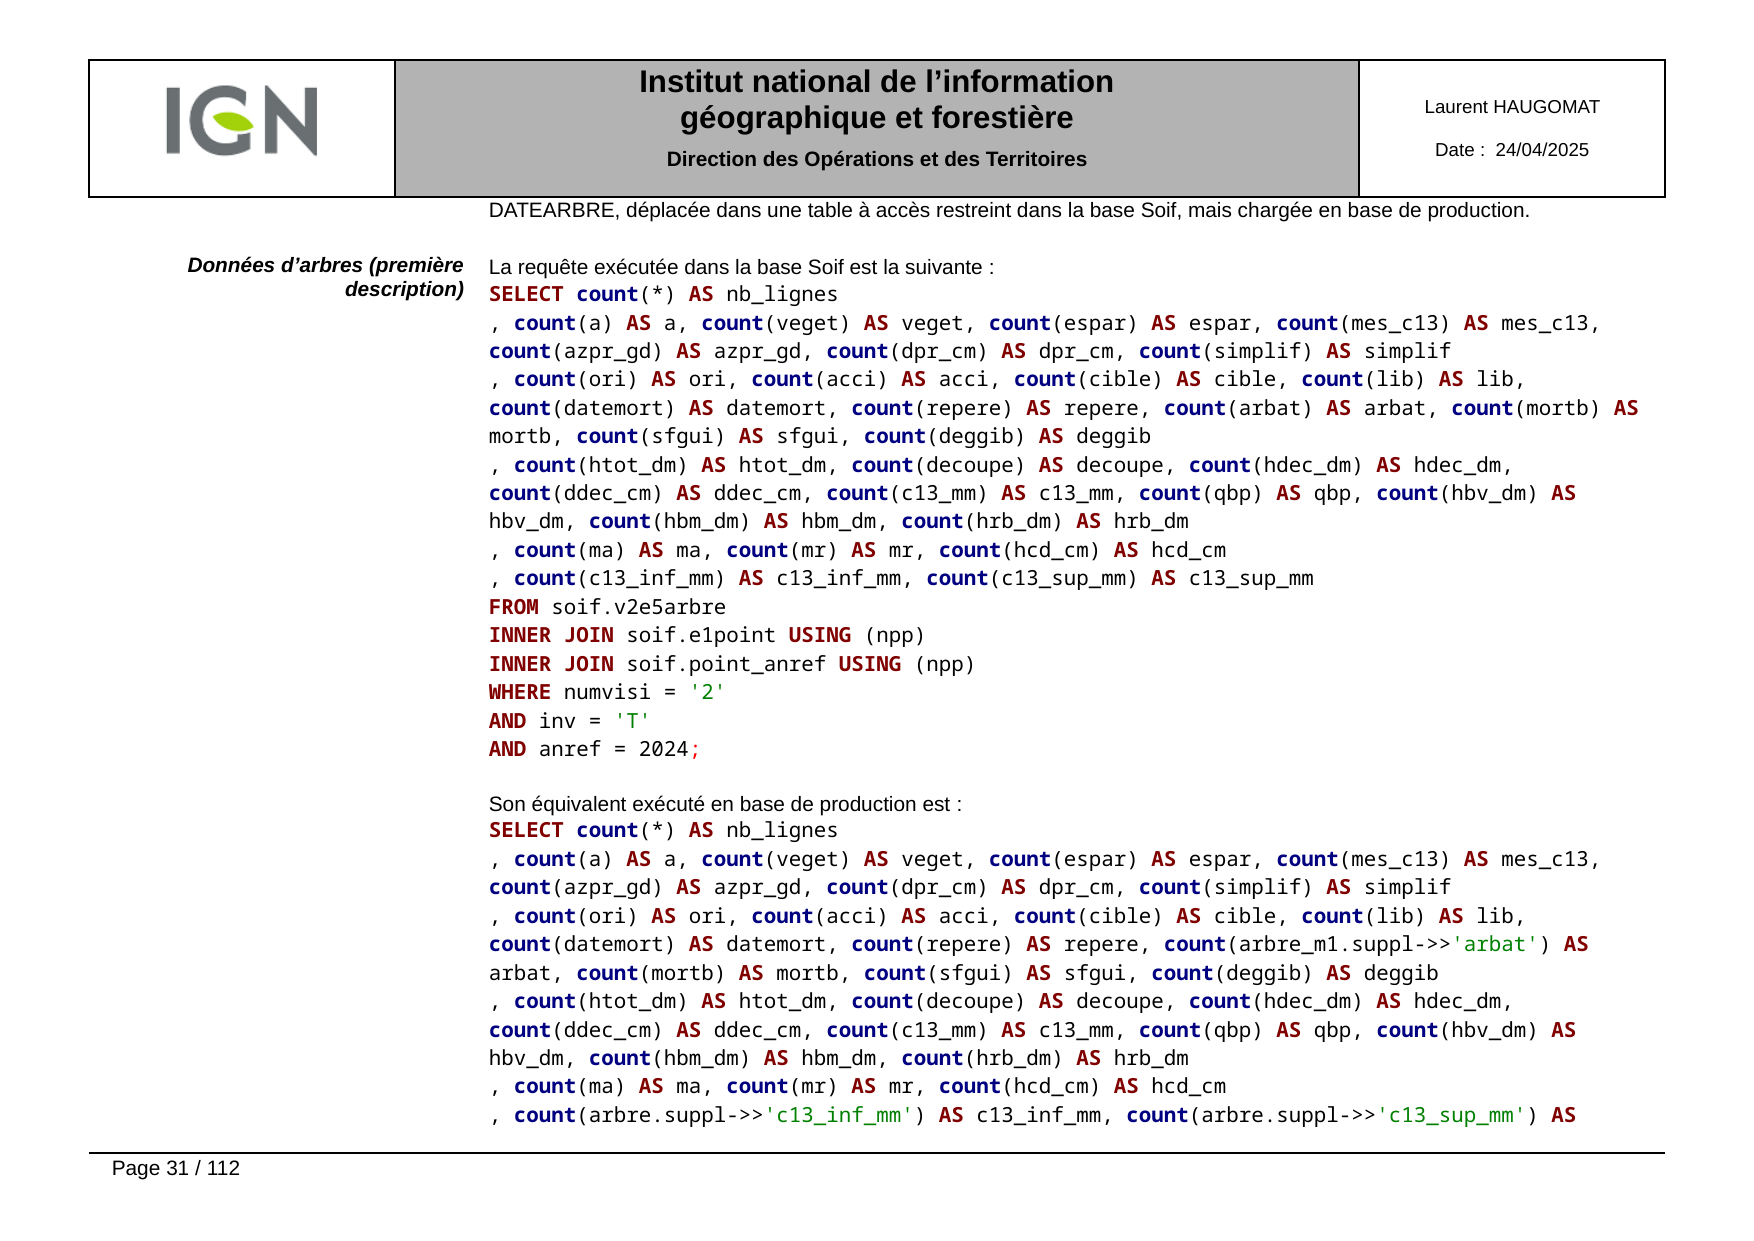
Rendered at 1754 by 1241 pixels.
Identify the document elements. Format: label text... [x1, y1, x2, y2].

table_cell DATEARBRE, déplacée dans une table à accès restreint dans la base Soif, mais chargée en base de production. [483, 198, 1665, 252]
picture [141, 62, 343, 180]
table_cell [89, 198, 483, 252]
table_cell Données d’arbres (première description) [89, 252, 483, 1134]
table_cell La requête exécutée dans la base Soif est la suivante : SELECT count(*) AS nb_lignes , count(a) AS a, count(veget) AS veget, count(espar) AS espar, count(mes_c13) AS mes_c13, count(azpr_gd) AS azpr_gd, count(dpr_cm) AS dpr_cm, count(simplif) AS simplif , count(ori) AS ori, count(acci) AS acci, count(cible) AS cible, count(lib) AS lib, count(datemort) AS datemort, count(repere) AS repere, count(arbat) AS arbat, count(mortb) AS mortb, count(sfgui) AS sfgui, count(deggib) AS deggib , count(htot_dm) AS htot_dm, count(decoupe) AS decoupe, count(hdec_dm) AS hdec_dm, count(ddec_cm) AS ddec_cm, count(c13_mm) AS c13_mm, count(qbp) AS qbp, count(hbv_dm) AS hbv_dm, count(hbm_dm) AS hbm_dm, count(hrb_dm) AS hrb_dm , count(ma) AS ma, count(mr) AS mr, count(hcd_cm) AS hcd_cm , count(c13_inf_mm) AS c13_inf_mm, count(c13_sup_mm) AS c13_sup_mm FROM soif.v2e5arbre INNER JOIN soif.e1point USING (npp) INNER JOIN soif.point_anref USING (npp) WHERE numvisi = '2' AND inv = 'T' AND anref = 2024; Son équivalent exécuté en base de production est : SELECT count(*) AS nb_lignes , count(a) AS a, count(veget) AS veget, count(espar) AS espar, count(mes_c13) AS mes_c13, count(azpr_gd) AS azpr_gd, count(dpr_cm) AS dpr_cm, count(simplif) AS simplif , count(ori) AS ori, count(acci) AS acci, count(cible) AS cible, count(lib) AS lib, count(datemort) AS datemort, count(repere) AS repere, count(arbre_m1.suppl->>'arbat') AS arbat, count(mortb) AS mortb, count(sfgui) AS sfgui, count(deggib) AS deggib , count(htot_dm) AS htot_dm, count(decoupe) AS decoupe, count(hdec_dm) AS hdec_dm, count(ddec_cm) AS ddec_cm, count(c13_mm) AS c13_mm, count(qbp) AS qbp, count(hbv_dm) AS hbv_dm, count(hbm_dm) AS hbm_dm, count(hrb_dm) AS hrb_dm , count(ma) AS ma, count(mr) AS mr, count(hcd_cm) AS hcd_cm , count(arbre.suppl->>'c13_inf_mm') AS c13_inf_mm, count(arbre.suppl->>'c13_sup_mm') AS [483, 252, 1665, 1134]
